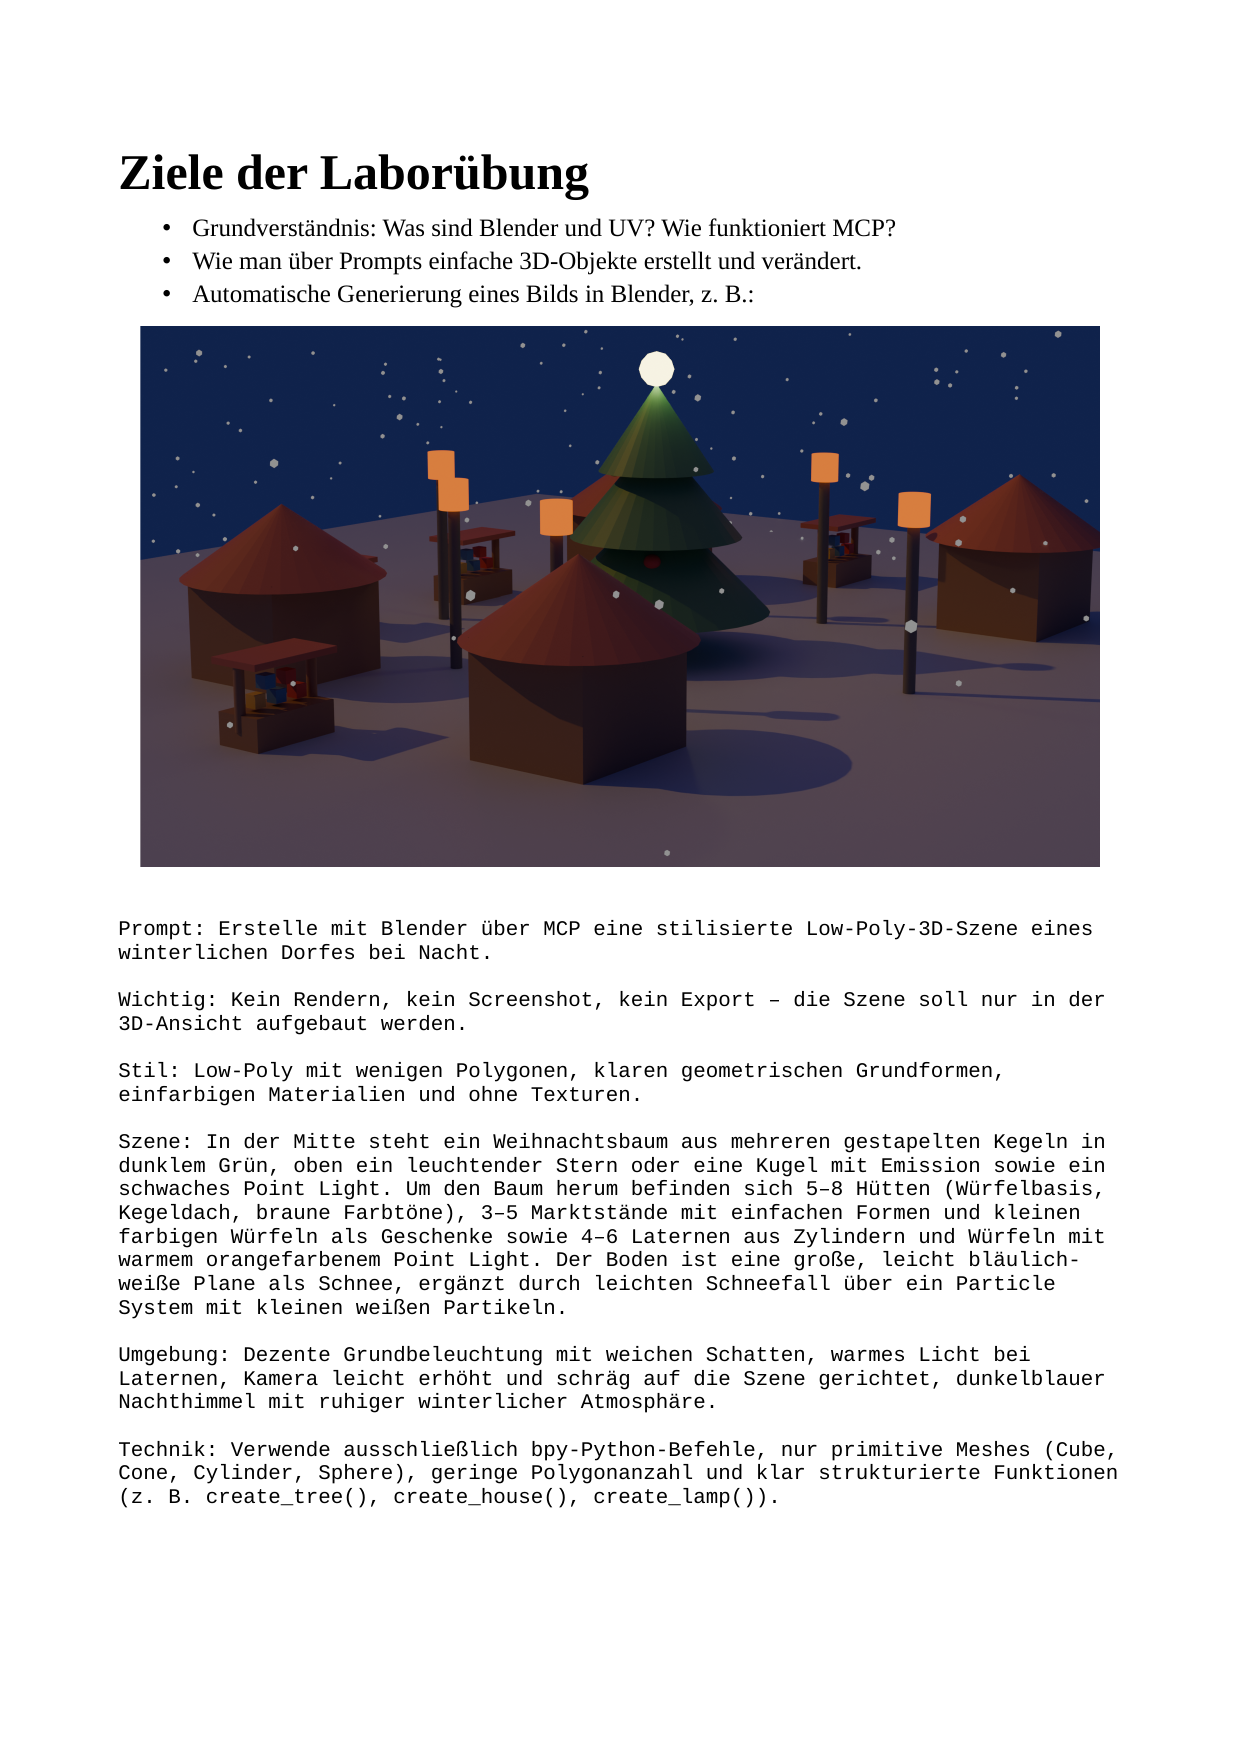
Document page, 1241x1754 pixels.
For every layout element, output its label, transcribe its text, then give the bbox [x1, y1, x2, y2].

list Automatische Generierung eines Bilds in Blender, z. B.: [162, 279, 1122, 308]
text Szene: In der Mitte steht ein Weihnachtsbaum aus mehreren gestapelten Kegeln in dunklem Grün, oben ein leuchtender Stern oder eine Kugel mit Emission sowie ein schwaches Point Light. Um den Baum herum befinden sich 5–8 Hütten (Würfelbasis, Kegeldach, braune Farbtöne), 3–5 Marktstände mit einfachen Formen und kleinen farbigen Würfeln als Geschenke sowie 4–6 Laternen aus Zylindern und Würfeln mit warmem orangefarbenem Point Light. Der Boden ist eine große, leicht bläulich-weiße Plane als Schnee, ergänzt durch leichten Schneefall über ein Particle System mit kleinen weißen Partikeln. [118, 1131, 1122, 1320]
list Wie man über Prompts einfache 3D-Objekte erstellt und verändert. [162, 246, 1122, 275]
picture [140, 326, 1100, 867]
text Umgebung: Dezente Grundbeleuchtung mit weichen Schatten, warmes Licht bei Laternen, Kamera leicht erhöht und schräg auf die Szene gerichtet, dunkelblauer Nachthimmel mit ruhiger winterlicher Atmosphäre. [118, 1344, 1122, 1415]
text Stil: Low-Poly mit wenigen Polygonen, klaren geometrischen Grundformen, einfarbigen Materialien und ohne Texturen. [118, 1060, 1122, 1107]
text Prompt: Erstelle mit Blender über MCP eine stilisierte Low-Poly-3D-Szene eines winterlichen Dorfes bei Nacht. [118, 918, 1122, 966]
text Technik: Verwende ausschließlich bpy-Python-Befehle, nur primitive Meshes (Cube, Cone, Cylinder, Sphere), geringe Polygonanzahl und klar strukturierte Funktionen (z. B. create_tree(), create_house(), create_lamp()). [118, 1438, 1122, 1509]
list Grundverständnis: Was sind Blender und UV? Wie funktioniert MCP? [162, 213, 1122, 242]
text Wichtig: Kein Rendern, kein Screenshot, kein Export – die Szene soll nur in der 3D-Ansicht aufgebaut werden. [118, 989, 1122, 1037]
subtitle Ziele der Laborübung [118, 143, 1122, 201]
